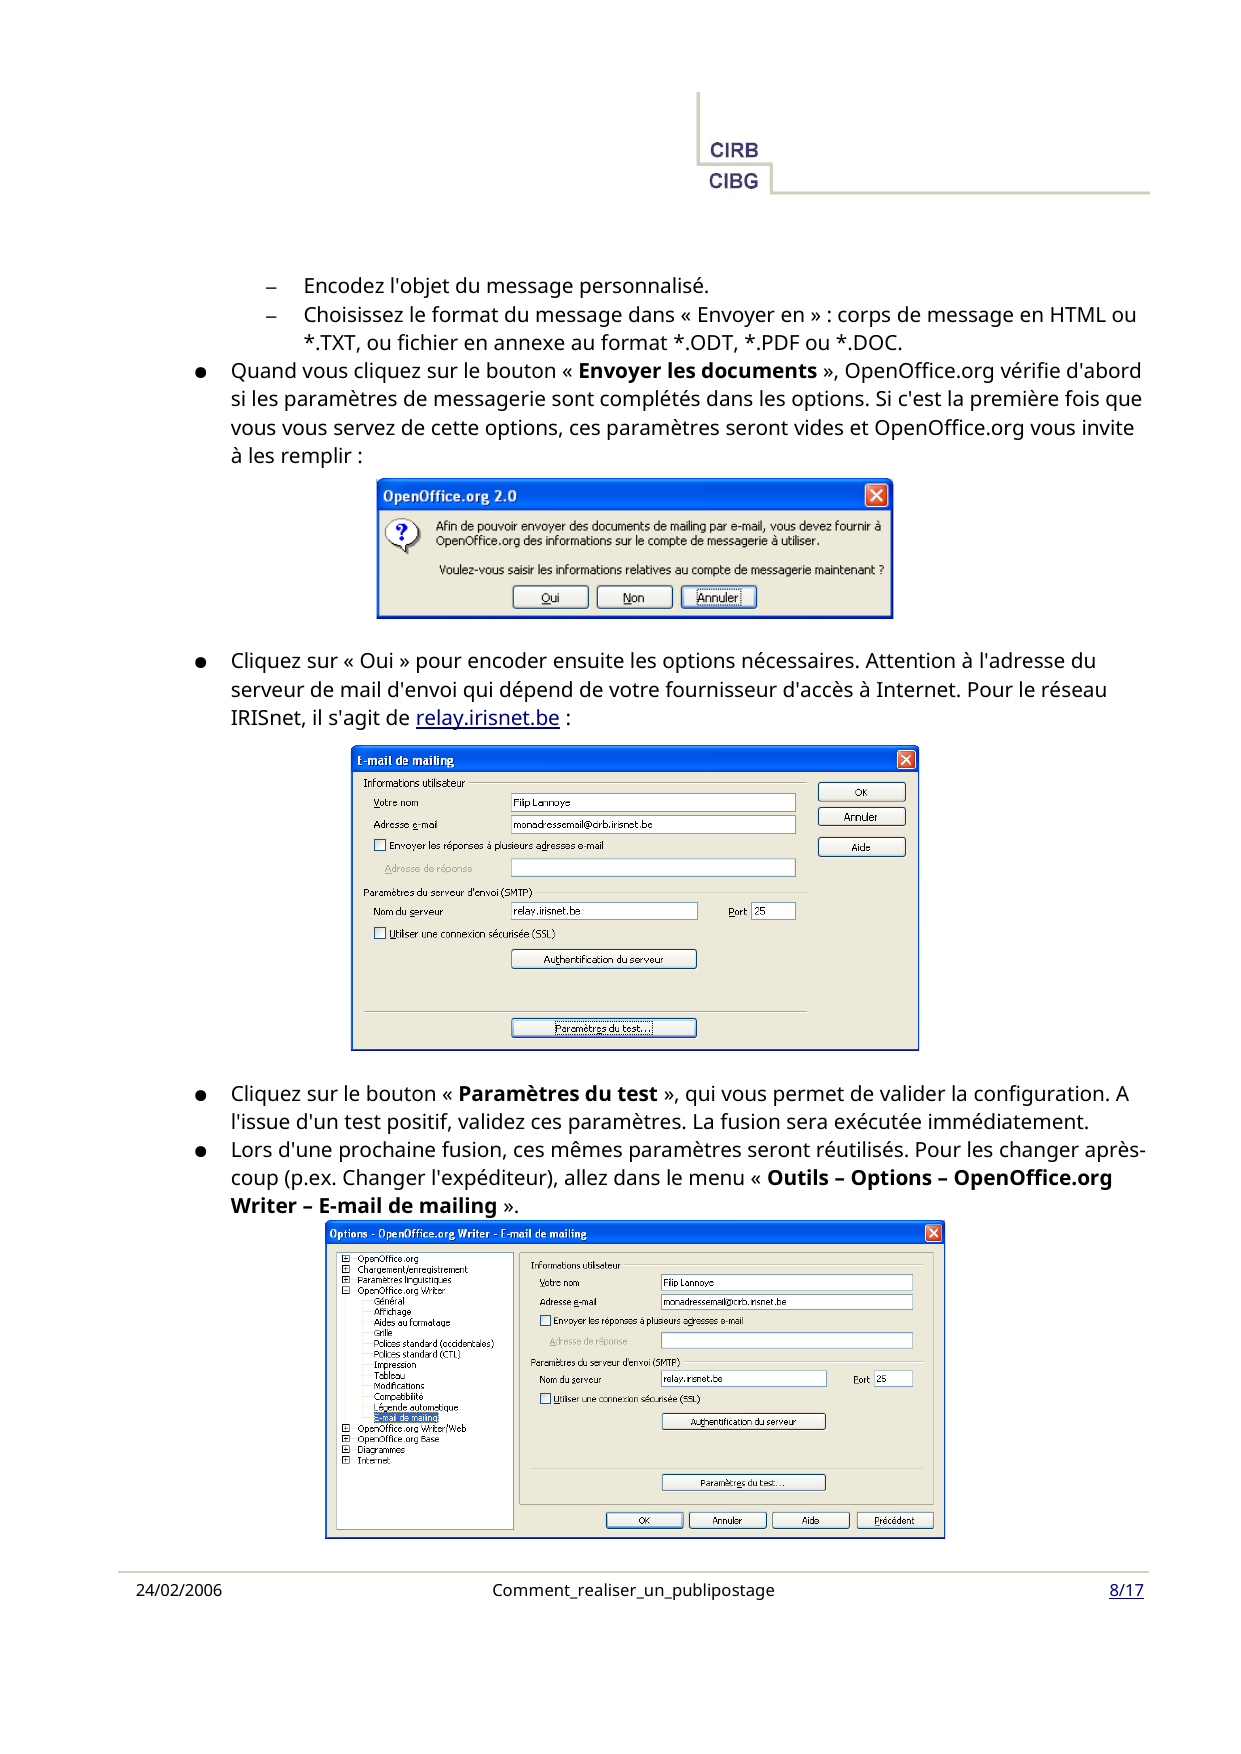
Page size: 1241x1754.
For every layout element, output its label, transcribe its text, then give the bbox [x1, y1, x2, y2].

list Choisissez le format du message dans « Envoyer en » : corps de message en HTML ou *.TXT, ou fichier en annexe au format *.ODT, *.PDF ou *.DOC. [266, 300, 1152, 356]
picture [325, 1220, 946, 1539]
picture [350, 745, 920, 1051]
list Lors d'une prochaine fusion, ces mêmes paramètres seront réutilisés. Pour les changer après-coup (p.ex. Changer l'expéditeur), allez dans le menu « Outils – Options – OpenOffice.org Writer – E-mail de mailing ». [193, 1135, 1152, 1220]
picture [376, 478, 894, 619]
list Cliquez sur « Oui » pour encoder ensuite les options nécessaires. Attention à l'adresse du serveur de mail d'envoi qui dépend de votre fournisseur d'accès à Internet. Pour le réseau IRISnet, il s'agit de relay.irisnet.be : [193, 647, 1152, 731]
picture [609, 92, 1150, 214]
list Cliquez sur le bouton « Paramètres du test », qui vous permet de valider la configuration. A l'issue d'un test positif, validez ces paramètres. La fusion sera exécutée immédiatement. [193, 1079, 1152, 1135]
list Encodez l'objet du message personnalisé. [266, 271, 1152, 300]
list Quand vous cliquez sur le bouton « Envoyer les documents », OpenOffice.org vérifie d'abord si les paramètres de messagerie sont complétés dans les options. Si c'est la première fois que vous vous servez de cette options, ces paramètres seront vides et OpenOffice.org vous invite à les remplir : [193, 356, 1152, 469]
